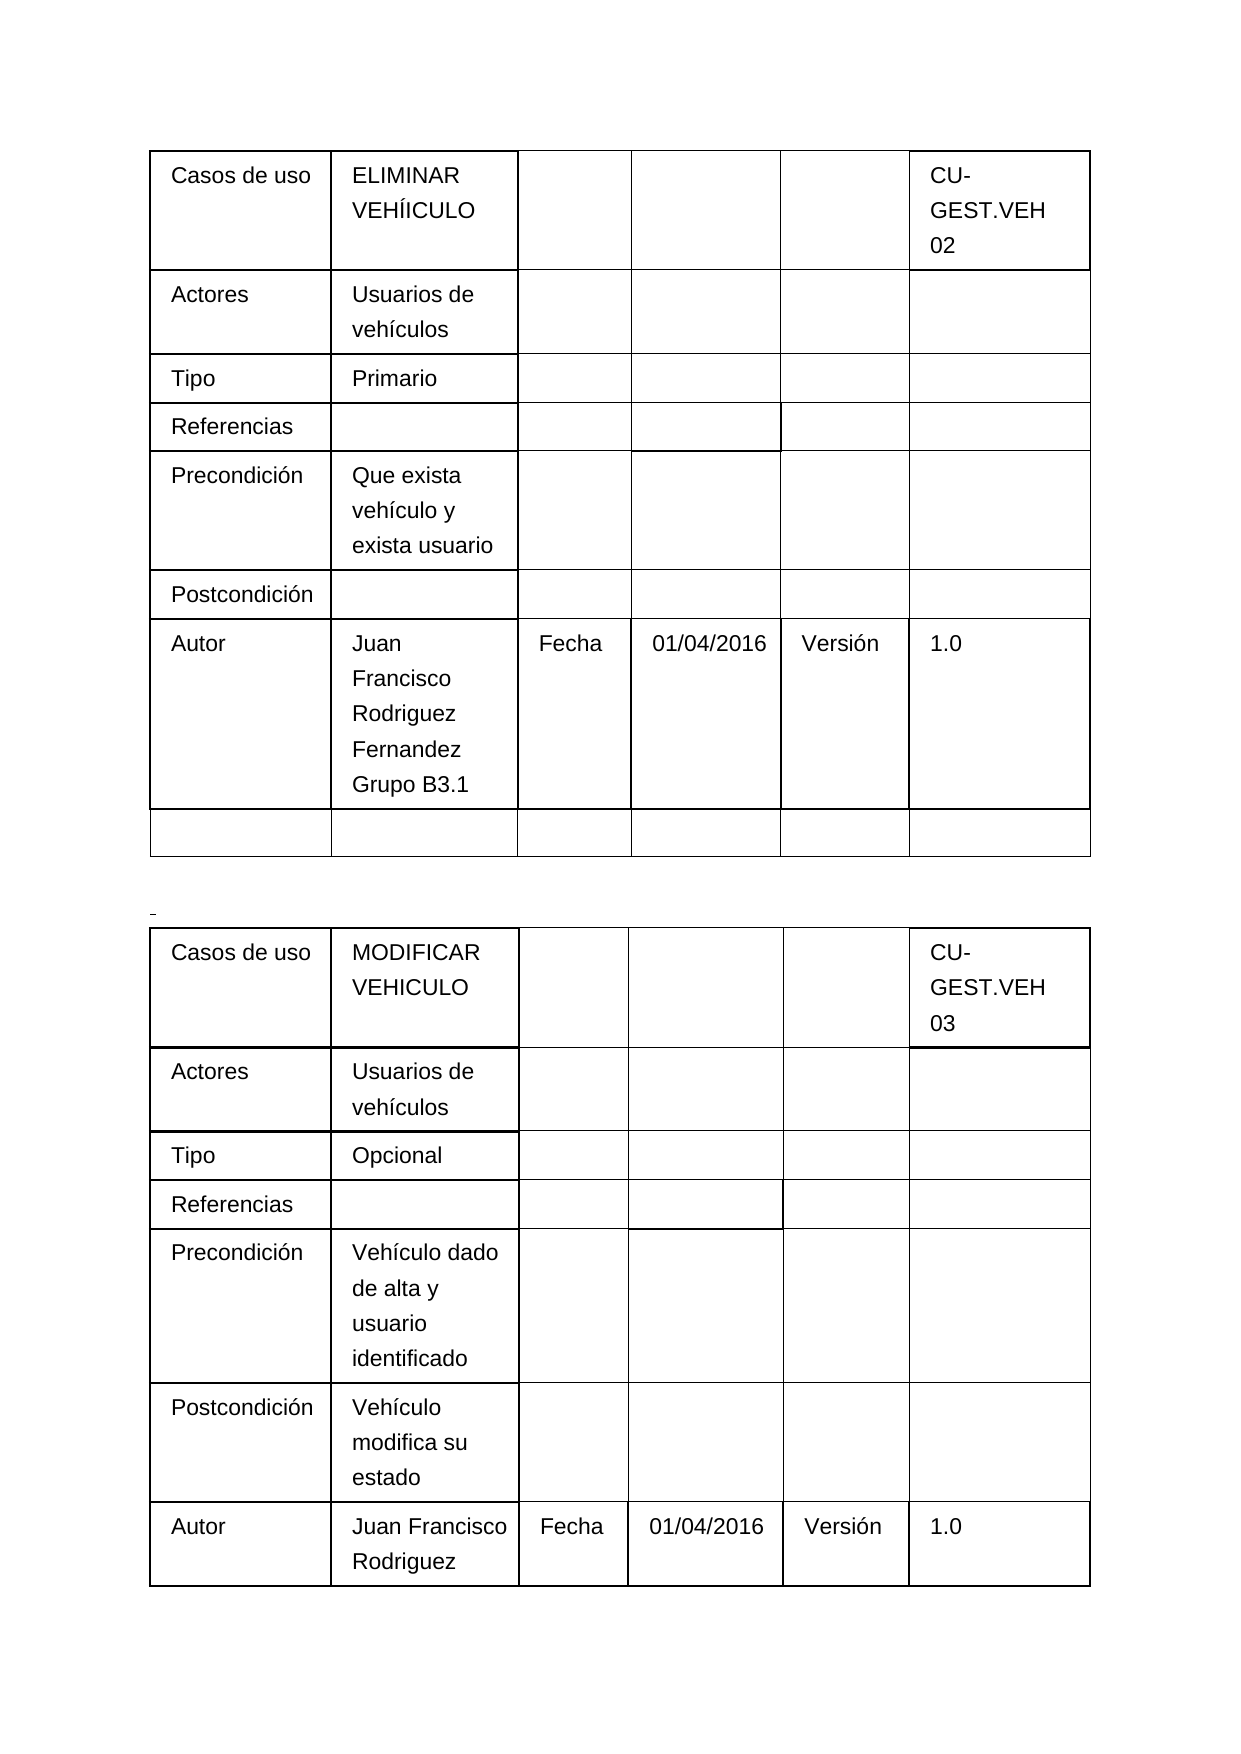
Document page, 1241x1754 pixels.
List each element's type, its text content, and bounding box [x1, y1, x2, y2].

table_cell [910, 1229, 1090, 1382]
table_cell [910, 1049, 1090, 1130]
table_cell [781, 270, 909, 353]
table_cell Precondición [151, 1230, 330, 1382]
table_cell Precondición [151, 452, 330, 569]
table_cell Postcondición [151, 1384, 330, 1501]
table_header [519, 151, 631, 269]
table_header ELIMINAR VEHÍICULO [332, 152, 517, 269]
table_cell [520, 1383, 628, 1501]
table_cell Fecha [519, 619, 630, 808]
table_cell Tipo [151, 1133, 330, 1179]
table_cell [910, 354, 1090, 402]
table_cell [910, 1180, 1090, 1227]
table_header [781, 151, 909, 269]
table_cell [910, 451, 1090, 569]
table_cell Referencias [151, 404, 330, 450]
table_cell Usuarios de vehículos [332, 271, 517, 353]
table_header [520, 928, 628, 1046]
table_header Casos de uso [151, 152, 330, 269]
table_cell Versión [784, 1502, 908, 1585]
table_cell Versión [782, 619, 908, 808]
table_cell [629, 1230, 783, 1382]
table_cell Autor [151, 1503, 330, 1585]
table_cell Referencias [151, 1181, 330, 1227]
table_cell Juan Francisco Rodriguez [332, 1503, 518, 1585]
table_cell [632, 452, 780, 569]
table_cell Actores [151, 271, 330, 353]
table_cell 01/04/2016 [629, 1502, 782, 1585]
table_cell Usuarios de vehículos [332, 1049, 518, 1130]
table_cell Postcondición [151, 571, 330, 618]
table_cell [784, 1048, 909, 1130]
table_cell [781, 810, 909, 856]
table_cell [520, 1131, 628, 1179]
table_cell [519, 403, 631, 450]
table_cell [520, 1180, 628, 1227]
table_header [632, 151, 780, 269]
table_cell [910, 403, 1090, 450]
table_cell 1.0 [910, 1502, 1089, 1585]
table_cell [781, 451, 909, 569]
table_header MODIFICAR VEHICULO [332, 929, 518, 1046]
table_header CU-GEST.VEH 03 [910, 929, 1089, 1046]
table_cell [781, 570, 909, 618]
table_cell [910, 1131, 1090, 1179]
table_cell [519, 570, 631, 618]
table_cell [520, 1229, 628, 1382]
table_cell [629, 1180, 782, 1227]
table_header [784, 928, 909, 1046]
table_cell [784, 1229, 909, 1382]
table_cell 1.0 [910, 619, 1089, 808]
table_cell [332, 810, 517, 856]
table_cell [629, 1131, 783, 1179]
table_cell [518, 810, 631, 856]
table_cell [520, 1048, 628, 1130]
table_cell [519, 270, 631, 353]
table_cell [519, 354, 631, 402]
table_header CU-GEST.VEH 02 [910, 152, 1089, 269]
table_cell [332, 571, 517, 618]
table_cell [332, 1181, 518, 1227]
table_cell [784, 1383, 909, 1501]
table_cell [910, 1383, 1090, 1501]
table_cell [332, 404, 517, 450]
table_cell [910, 570, 1090, 618]
table_cell Opcional [332, 1133, 518, 1179]
table_cell [632, 810, 780, 856]
table_cell Autor [151, 620, 330, 808]
table_cell [910, 271, 1090, 353]
table_cell Primario [332, 355, 517, 402]
table_cell Juan Francisco Rodriguez Fernandez Grupo B3.1 [332, 620, 517, 808]
table_cell Actores [151, 1049, 330, 1130]
table_cell [784, 1180, 909, 1227]
table_cell [632, 403, 780, 450]
table_cell 01/04/2016 [632, 619, 780, 808]
table_cell [632, 354, 780, 402]
table_cell [519, 451, 631, 569]
table_cell [781, 354, 909, 402]
table_cell [632, 270, 780, 353]
table_header [629, 928, 783, 1046]
table_cell Tipo [151, 355, 330, 402]
table_cell [784, 1131, 909, 1179]
table_cell Vehículo modifica su estado [332, 1384, 518, 1501]
table_cell [629, 1383, 783, 1501]
table_cell [629, 1048, 783, 1130]
table_cell Que exista vehículo y exista usuario [332, 452, 517, 569]
table_cell [782, 403, 909, 450]
table_cell [632, 570, 780, 618]
table_cell Fecha [520, 1502, 627, 1585]
table_cell [910, 810, 1090, 856]
table_header Casos de uso [151, 929, 330, 1046]
table_cell [151, 810, 331, 856]
table_cell Vehículo dado de alta y usuario identificado [332, 1230, 518, 1382]
